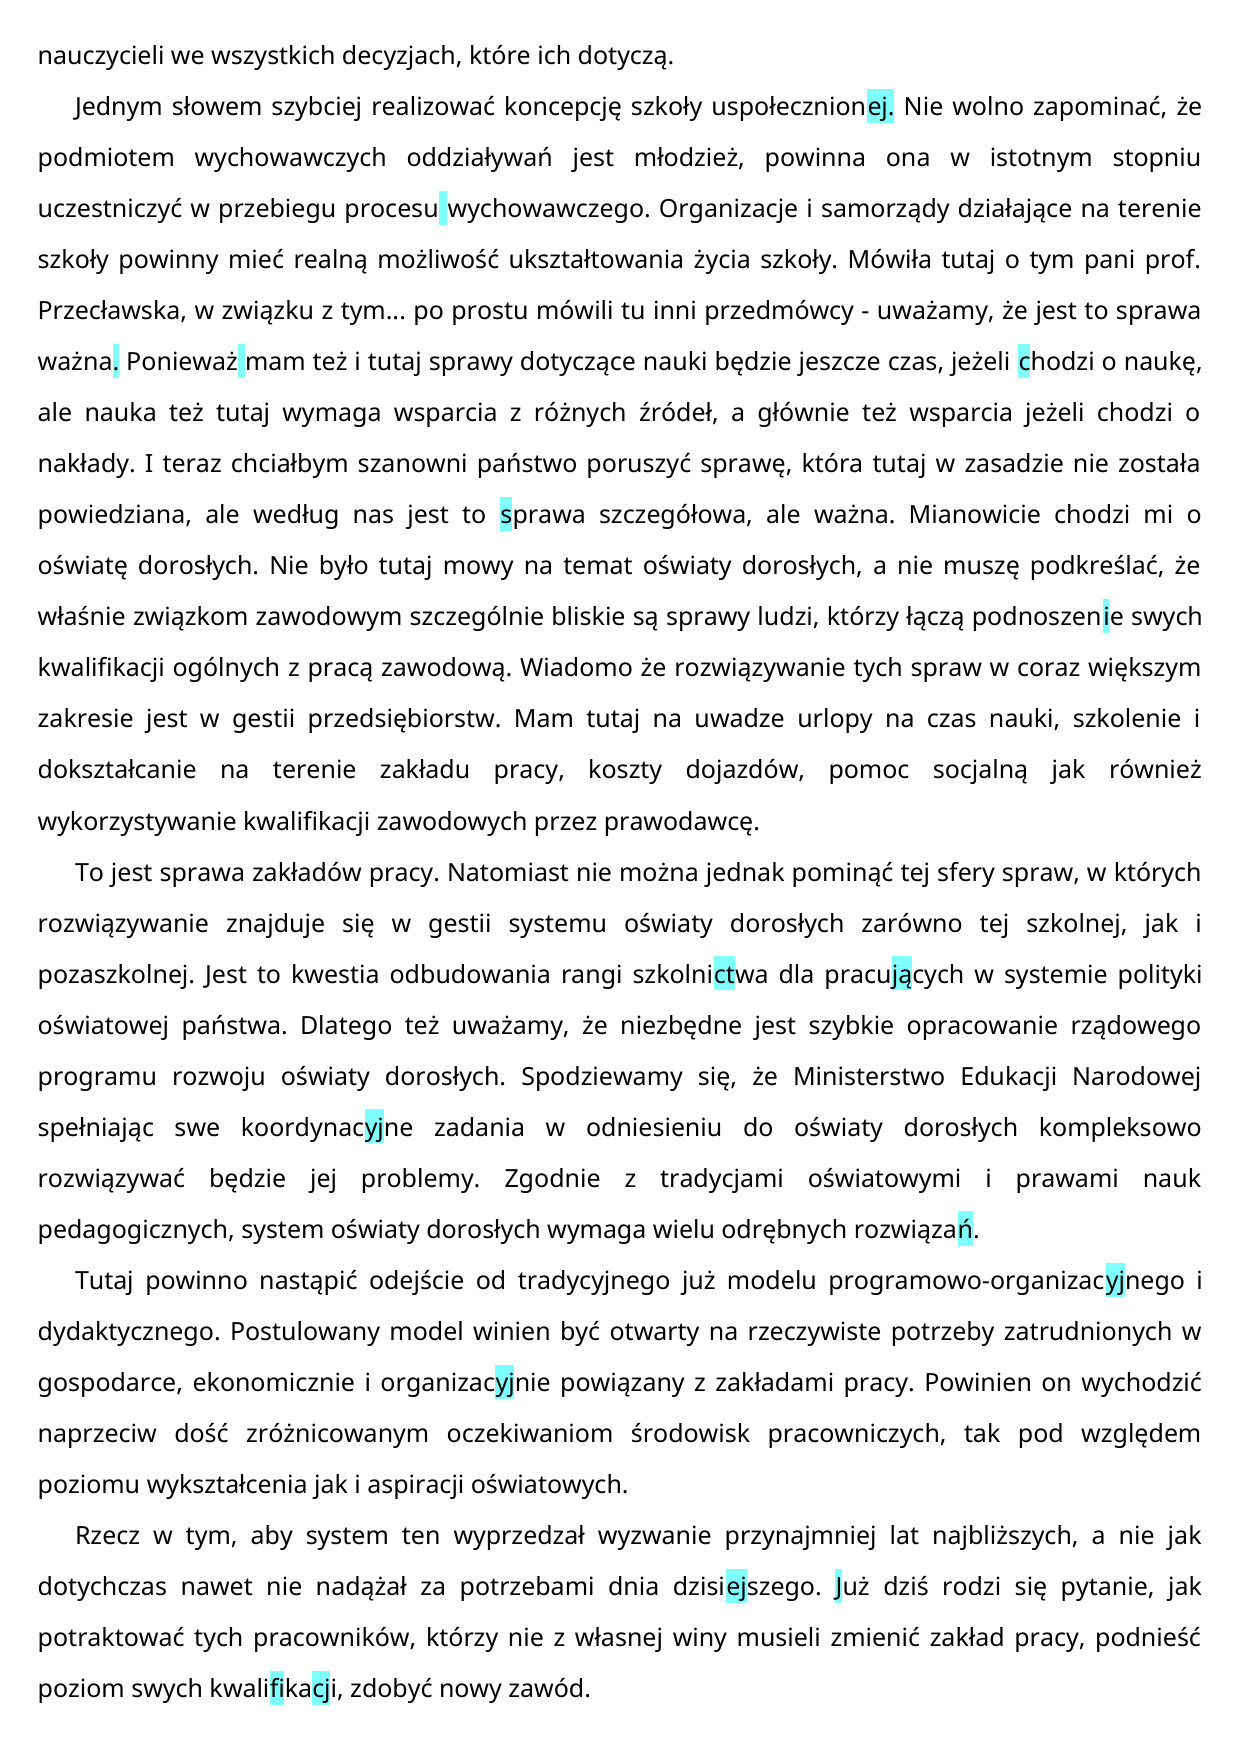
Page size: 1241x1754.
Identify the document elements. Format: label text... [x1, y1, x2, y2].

text To jest sprawa zakładów pracy. Natomiast nie można jednak pominąć tej sfery spraw, w których rozwiązywanie znajduje się w gestii systemu oświaty dorosłych zarówno tej szkolnej, jak i pozaszkolnej. Jest to kwestia odbudowania rangi szkolnictwa dla pracujących w systemie polityki oświatowej państwa. Dlatego też uważamy, że niezbędne jest szybkie opracowanie rządowego programu rozwoju oświaty dorosłych. Spodziewamy się, że Ministerstwo Edukacji Narodowej spełniając swe koordynacyjne zadania w odniesieniu do oświaty dorosłych kompleksowo rozwiązywać będzie jej problemy. Zgodnie z tradycjami oświatowymi i prawami nauk pedagogicznych, system oświaty dorosłych wymaga wielu odrębnych rozwiązań. [37, 854, 1203, 1246]
text nauczycieli we wszystkich decyzjach, które ich dotyczą. [37, 37, 1203, 72]
text Jednym słowem szybciej realizować koncepcję szkoły uspołecznionej. Nie wolno zapominać, że podmiotem wychowawczych oddziaływań jest młodzież, powinna ona w istotnym stopniu uczestniczyć w przebiegu procesu wychowawczego. Organizacje i samorządy działające na terenie szkoły powinny mieć realną możliwość ukształtowania życia szkoły. Mówiła tutaj o tym pani prof. Przecławska, w związku z tym... po prostu mówili tu inni przedmówcy - uważamy, że jest to sprawa ważna. Ponieważ mam też i tutaj sprawy dotyczące nauki będzie jeszcze czas, jeżeli chodzi o naukę, ale nauka też tutaj wymaga wsparcia z różnych źródeł, a głównie też wsparcia jeżeli chodzi o nakłady. I teraz chciałbym szanowni państwo poruszyć sprawę, która tutaj w zasadzie nie została powiedziana, ale według nas jest to sprawa szczegółowa, ale ważna. Mianowicie chodzi mi o oświatę dorosłych. Nie było tutaj mowy na temat oświaty dorosłych, a nie muszę podkreślać, że właśnie związkom zawodowym szczególnie bliskie są sprawy ludzi, którzy łączą podnoszenie swych kwalifikacji ogólnych z pracą zawodową. Wiadomo że rozwiązywanie tych spraw w coraz większym zakresie jest w gestii przedsiębiorstw. Mam tutaj na uwadze urlopy na czas nauki, szkolenie i dokształcanie na terenie zakładu pracy, koszty dojazdów, pomoc socjalną jak również wykorzystywanie kwalifikacji zawodowych przez prawodawcę. [37, 88, 1203, 837]
text Tutaj powinno nastąpić odejście od tradycyjnego już modelu programowo-organizacyjnego i dydaktycznego. Postulowany model winien być otwarty na rzeczywiste potrzeby zatrudnionych w gospodarce, ekonomicznie i organizacyjnie powiązany z zakładami pracy. Powinien on wychodzić naprzeciw dość zróżnicowanym oczekiwaniom środowisk pracowniczych, tak pod względem poziomu wykształcenia jak i aspiracji oświatowych. [37, 1262, 1203, 1501]
text Rzecz w tym, aby system ten wyprzedzał wyzwanie przynajmniej lat najbliższych, a nie jak dotychczas nawet nie nadążał za potrzebami dnia dzisiejszego. Już dziś rodzi się pytanie, jak potraktować tych pracowników, którzy nie z własnej winy musieli zmienić zakład pracy, podnieść poziom swych kwalifikacji, zdobyć nowy zawód. [37, 1518, 1203, 1705]
